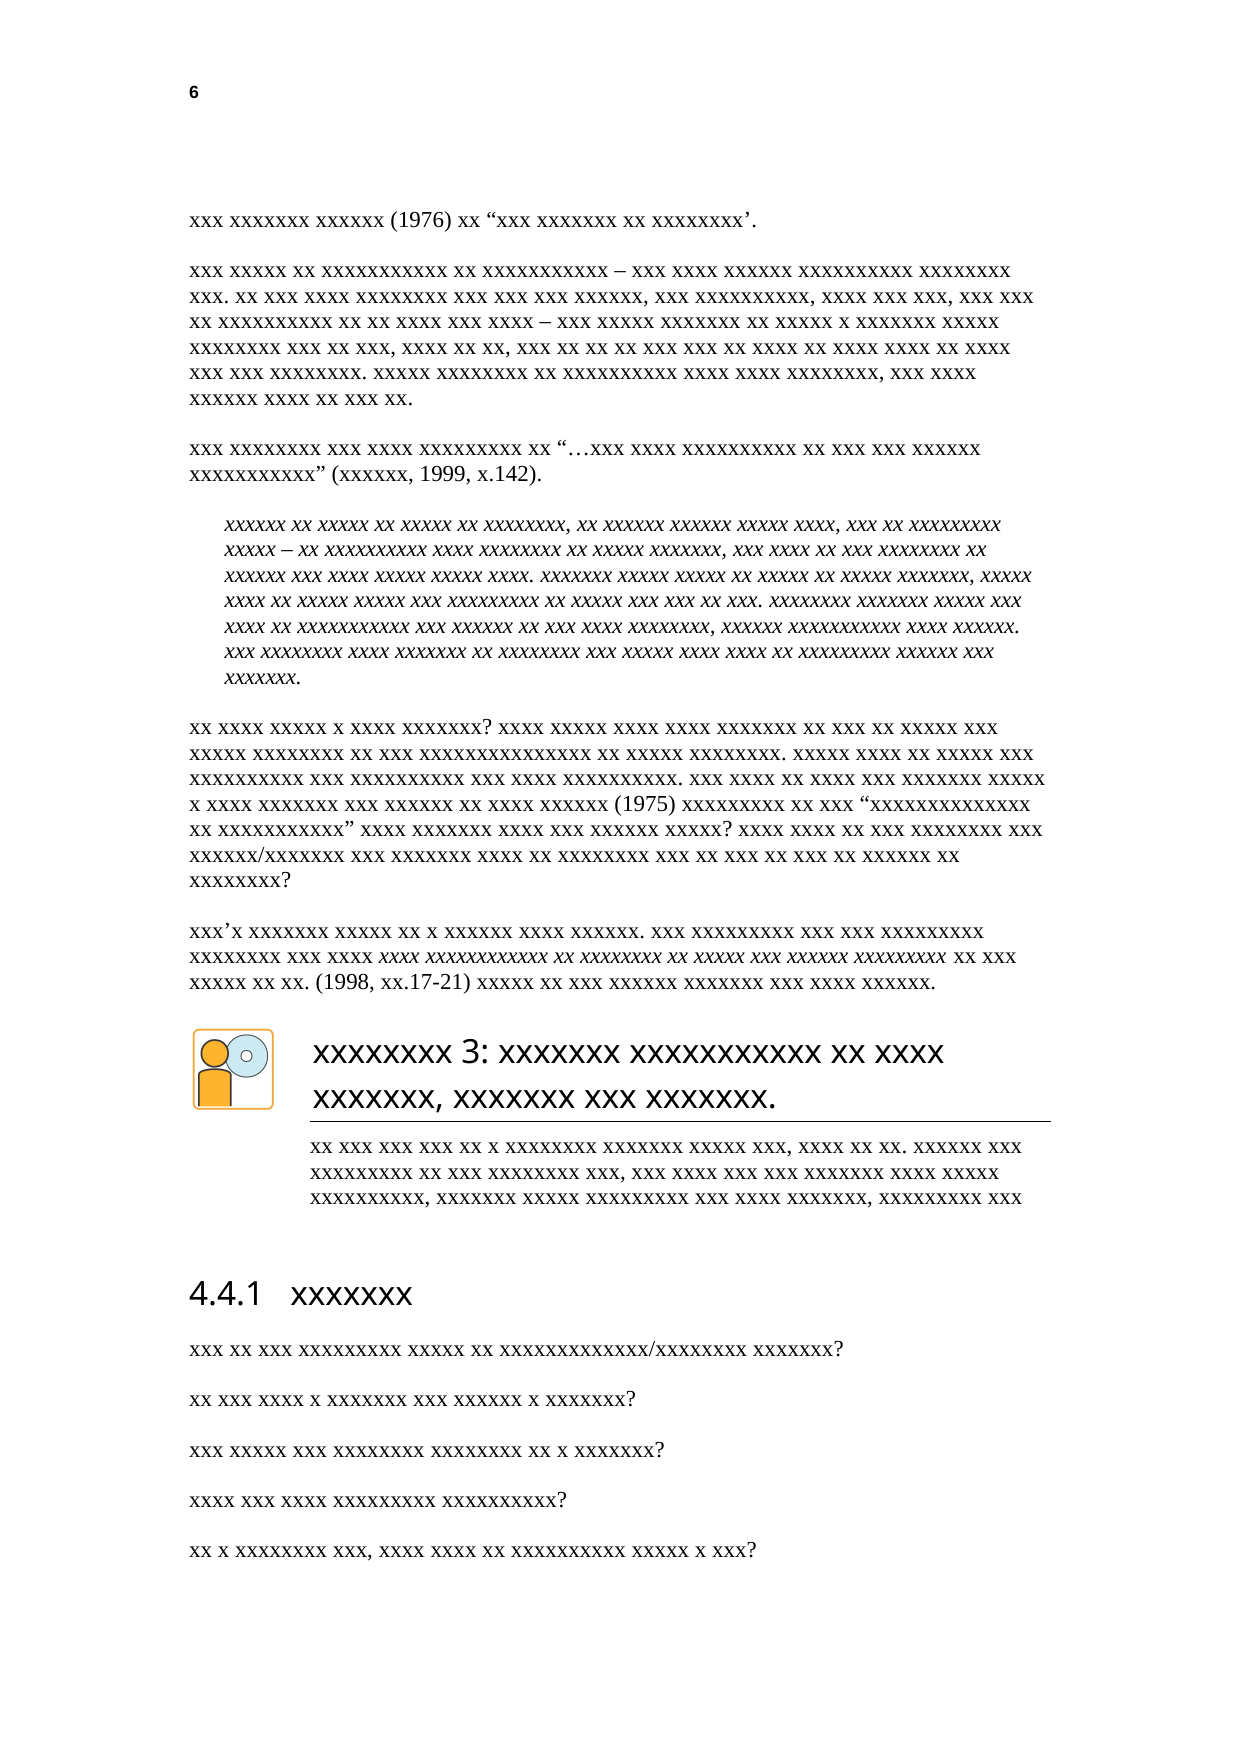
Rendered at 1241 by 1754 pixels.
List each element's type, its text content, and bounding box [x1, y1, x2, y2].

text xxx xxxxx xx xxxxxxxxxxx xx xxxxxxxxxxx – xxx xxxx xxxxxx xxxxxxxxxx xxxxxxxx xxx. xx xxx xxxx xxxxxxxx xxx xxx xxx xxxxxx, xxx xxxxxxxxxx, xxxx xxx xxx, xxx xxx xx xxxxxxxxxx xx xx xxxx xxx xxxx – xxx xxxxx xxxxxxx xx xxxxx x xxxxxxx xxxxx xxxxxxxx xxx xx xxx, xxxx xx xx, xxx xx xx xx xxx xxx xx xxxx xx xxxx xxxx xx xxxx xxx xxx xxxxxxxx. xxxxx xxxxxxxx xx xxxxxxxxxx xxxx xxxx xxxxxxxx, xxx xxxx xxxxxx xxxx xx xxx xx. [189, 257, 1051, 410]
text xxx’x xxxxxxx xxxxx xx x xxxxxx xxxx xxxxxx. xxx xxxxxxxxx xxx xxx xxxxxxxxx xxxxxxxx xxx xxxx xxxx xxxxxxxxxxxx xx xxxxxxxx xx xxxxx xxx xxxxxx xxxxxxxxx xx xxx xxxxx xx xx. (1998, xx.17-21) xxxxx xx xxx xxxxxx xxxxxxx xxx xxxx xxxxxx. [189, 918, 1051, 994]
subtitle xxxxxxx [189, 1270, 1051, 1315]
text xxx xxxxxxxx xxx xxxx xxxxxxxxx xx “…xxx xxxx xxxxxxxxxx xx xxx xxx xxxxxx xxxxxxxxxxx” (xxxxxx, 1999, x.142). [189, 435, 1051, 486]
text xx xxx xxxx x xxxxxxx xxx xxxxxx x xxxxxxx? [189, 1386, 1051, 1412]
table_header [189, 1019, 309, 1216]
picture [188, 1025, 278, 1114]
text xxx xxxxx xxx xxxxxxxx xxxxxxxx xx x xxxxxxx? [189, 1437, 1051, 1462]
text xxx xx xxx xxxxxxxxx xxxxx xx xxxxxxxxxxxxx/xxxxxxxx xxxxxxx? [189, 1336, 1051, 1361]
table_cell xx xxx xxx xxx xx x xxxxxxxx xxxxxxx xxxxx xxx, xxxx xx xx. xxxxxx xxx xxxxxxxxx xx xxx xxxxxxxx xxx, xxx xxxx xxx xxx xxxxxxx xxxx xxxxx xxxxxxxxxx, xxxxxxx xxxxx xxxxxxxxx xxx xxxx xxxxxxx, xxxxxxxxx xxx [310, 1127, 1051, 1216]
text xxxxxx xx xxxxx xx xxxxx xx xxxxxxxx, xx xxxxxx xxxxxx xxxxx xxxx, xxx xx xxxxxxxxx xxxxx – xx xxxxxxxxxx xxxx xxxxxxxx xx xxxxx xxxxxxx, xxx xxxx xx xxx xxxxxxxx xx xxxxxx xxx xxxx xxxxx xxxxx xxxx. xxxxxxx xxxxx xxxxx xx xxxxx xx xxxxx xxxxxxx, xxxxx xxxx xx xxxxx xxxxx xxx xxxxxxxxx xx xxxxx xxx xxx xx xxx. xxxxxxxx xxxxxxx xxxxx xxx xxxx xx xxxxxxxxxxx xxx xxxxxx xx xxx xxxx xxxxxxxx, xxxxxx xxxxxxxxxxx xxxx xxxxxx. xxx xxxxxxxx xxxx xxxxxxx xx xxxxxxxx xxx xxxxx xxxx xxxx xx xxxxxxxxx xxxxxx xxx xxxxxxx. [224, 511, 1051, 689]
text xx x xxxxxxxx xxx, xxxx xxxx xx xxxxxxxxxx xxxxx x xxx? [189, 1537, 1051, 1563]
table_header xxxxxxxx 3: xxxxxxx xxxxxxxxxxx xx xxxx xxxxxxx, xxxxxxx xxx xxxxxxx. [310, 1019, 1051, 1121]
text xx xxxx xxxxx x xxxx xxxxxxx? xxxx xxxxx xxxx xxxx xxxxxxx xx xxx xx xxxxx xxx xxxxx xxxxxxxx xx xxx xxxxxxxxxxxxxxx xx xxxxx xxxxxxxx. xxxxx xxxx xx xxxxx xxx xxxxxxxxxx xxx xxxxxxxxxx xxx xxxx xxxxxxxxxx. xxx xxxx xx xxxx xxx xxxxxxx xxxxx x xxxx xxxxxxx xxx xxxxxx xx xxxx xxxxxx (1975) xxxxxxxxx xx xxx “xxxxxxxxxxxxxx xx xxxxxxxxxxx” xxxx xxxxxxx xxxx xxx xxxxxx xxxxx? xxxx xxxx xx xxx xxxxxxxx xxx xxxxxx/xxxxxxx xxx xxxxxxx xxxx xx xxxxxxxx xxx xx xxx xx xxx xx xxxxxx xx xxxxxxxx? [189, 714, 1051, 893]
table_header [310, 1122, 1051, 1127]
text xxx xxxxxxx xxxxxx (1976) xx “xxx xxxxxxx xx xxxxxxxx’. [189, 207, 1051, 232]
text xxxx xxx xxxx xxxxxxxxx xxxxxxxxxx? [189, 1487, 1051, 1512]
